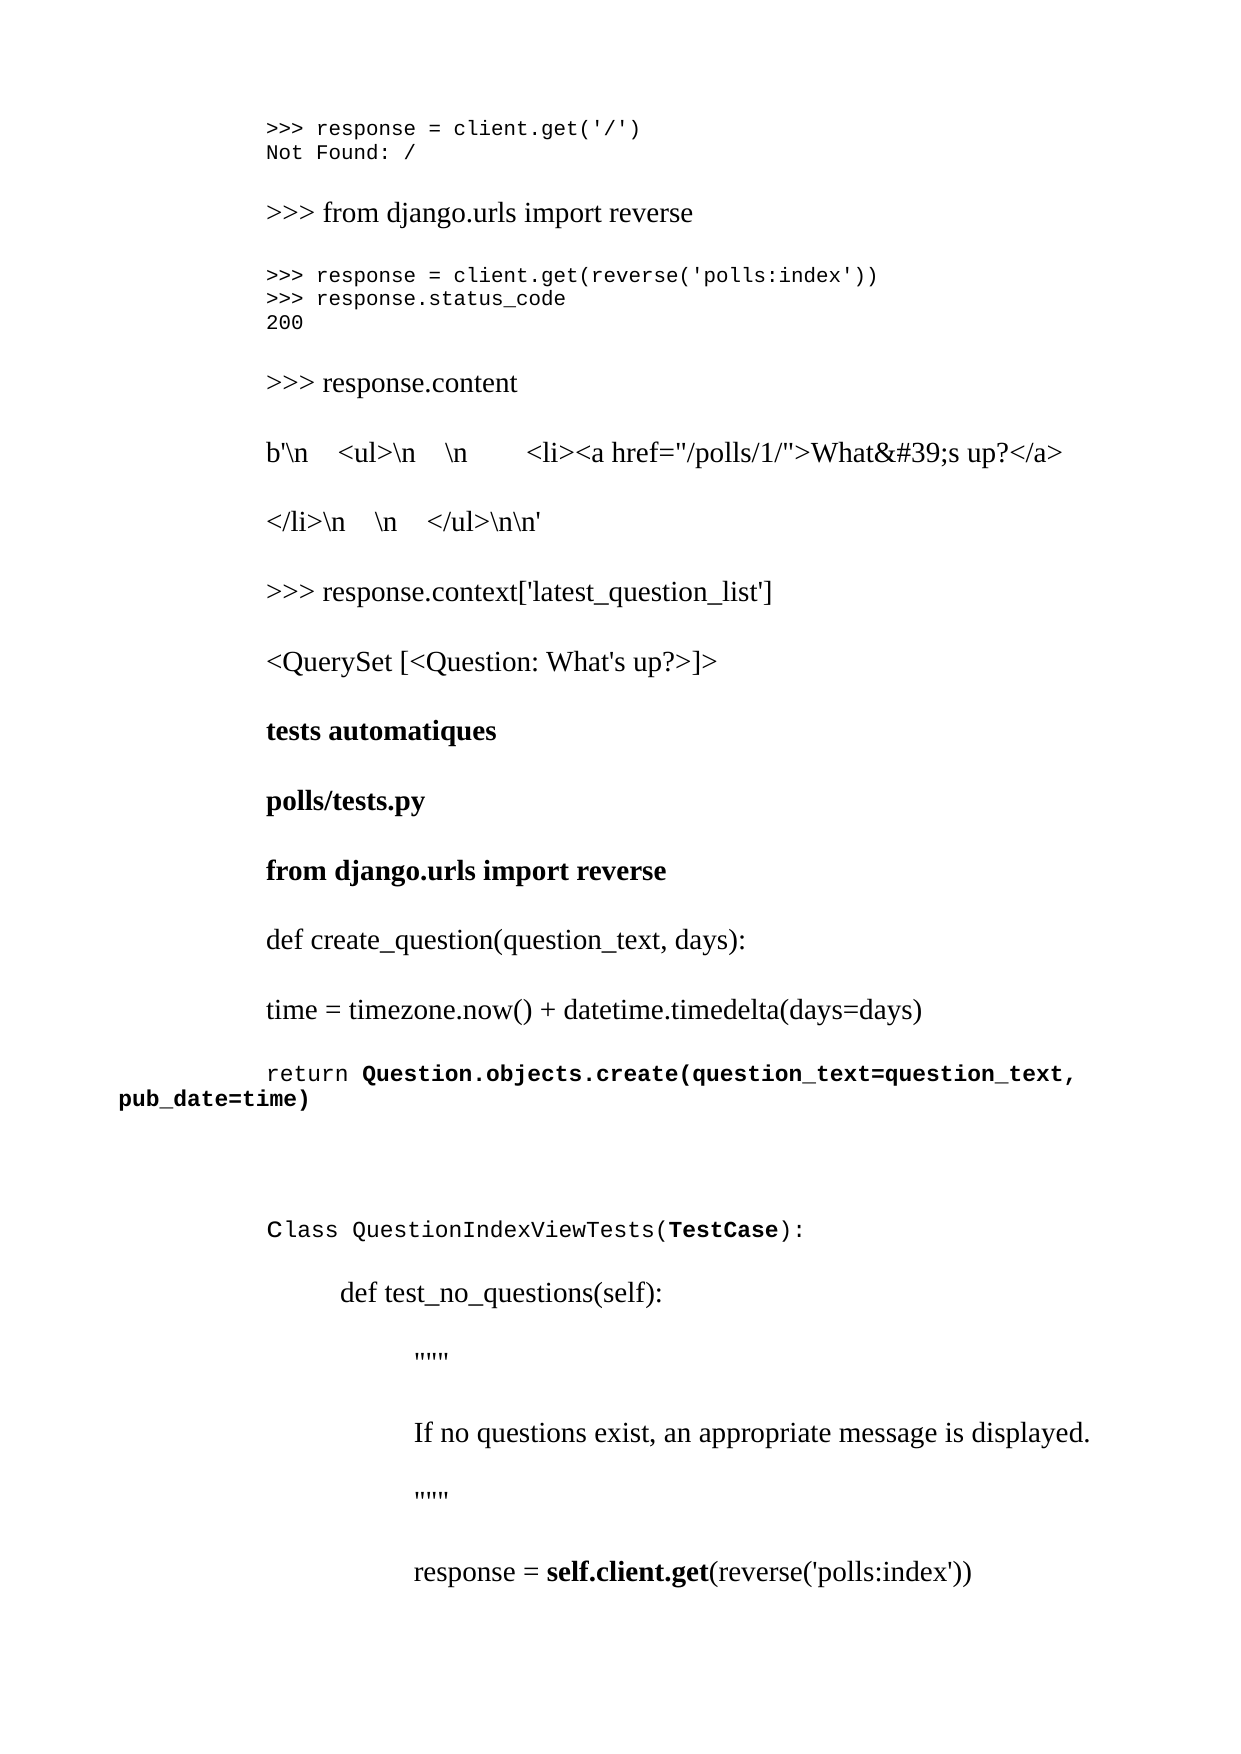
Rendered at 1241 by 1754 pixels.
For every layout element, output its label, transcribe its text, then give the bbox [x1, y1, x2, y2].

text <QuerySet [<Question: What's up?>]> [118, 644, 1122, 677]
text polls/tests.py [118, 783, 1122, 817]
text time = timezone.now() + datetime.timedelta(days=days) [118, 992, 1122, 1026]
text Not Found: / [118, 142, 1122, 165]
text >>> response.content [118, 365, 1122, 398]
text """ [118, 1345, 1122, 1379]
text 200 [118, 312, 1122, 336]
text return Question.objects.create(question_text=question_text, pub_date=time) [118, 1062, 1122, 1114]
text """ [118, 1484, 1122, 1518]
text >>> response.status_code [118, 288, 1122, 312]
text b'\n <ul>\n \n <li><a href="/polls/1/">What&#39;s up?</a> [118, 435, 1122, 468]
text tests automatiques [118, 713, 1122, 747]
text If no questions exist, an appropriate message is displayed. [118, 1415, 1122, 1448]
text class QuestionIndexViewTests(TestCase): [118, 1213, 1122, 1246]
text response = self.client.get(reverse('polls:index')) [118, 1554, 1122, 1588]
text >>> response = client.get('/') [118, 118, 1122, 142]
text >>> response = client.get(reverse('polls:index')) [118, 264, 1122, 288]
text >>> response.context['latest_question_list'] [118, 574, 1122, 608]
text from django.urls import reverse [118, 853, 1122, 886]
text def create_question(question_text, days): [118, 922, 1122, 956]
text def test_no_questions(self): [118, 1275, 1122, 1309]
text >>> from django.urls import reverse [118, 195, 1122, 228]
text </li>\n \n </ul>\n\n' [118, 504, 1122, 538]
